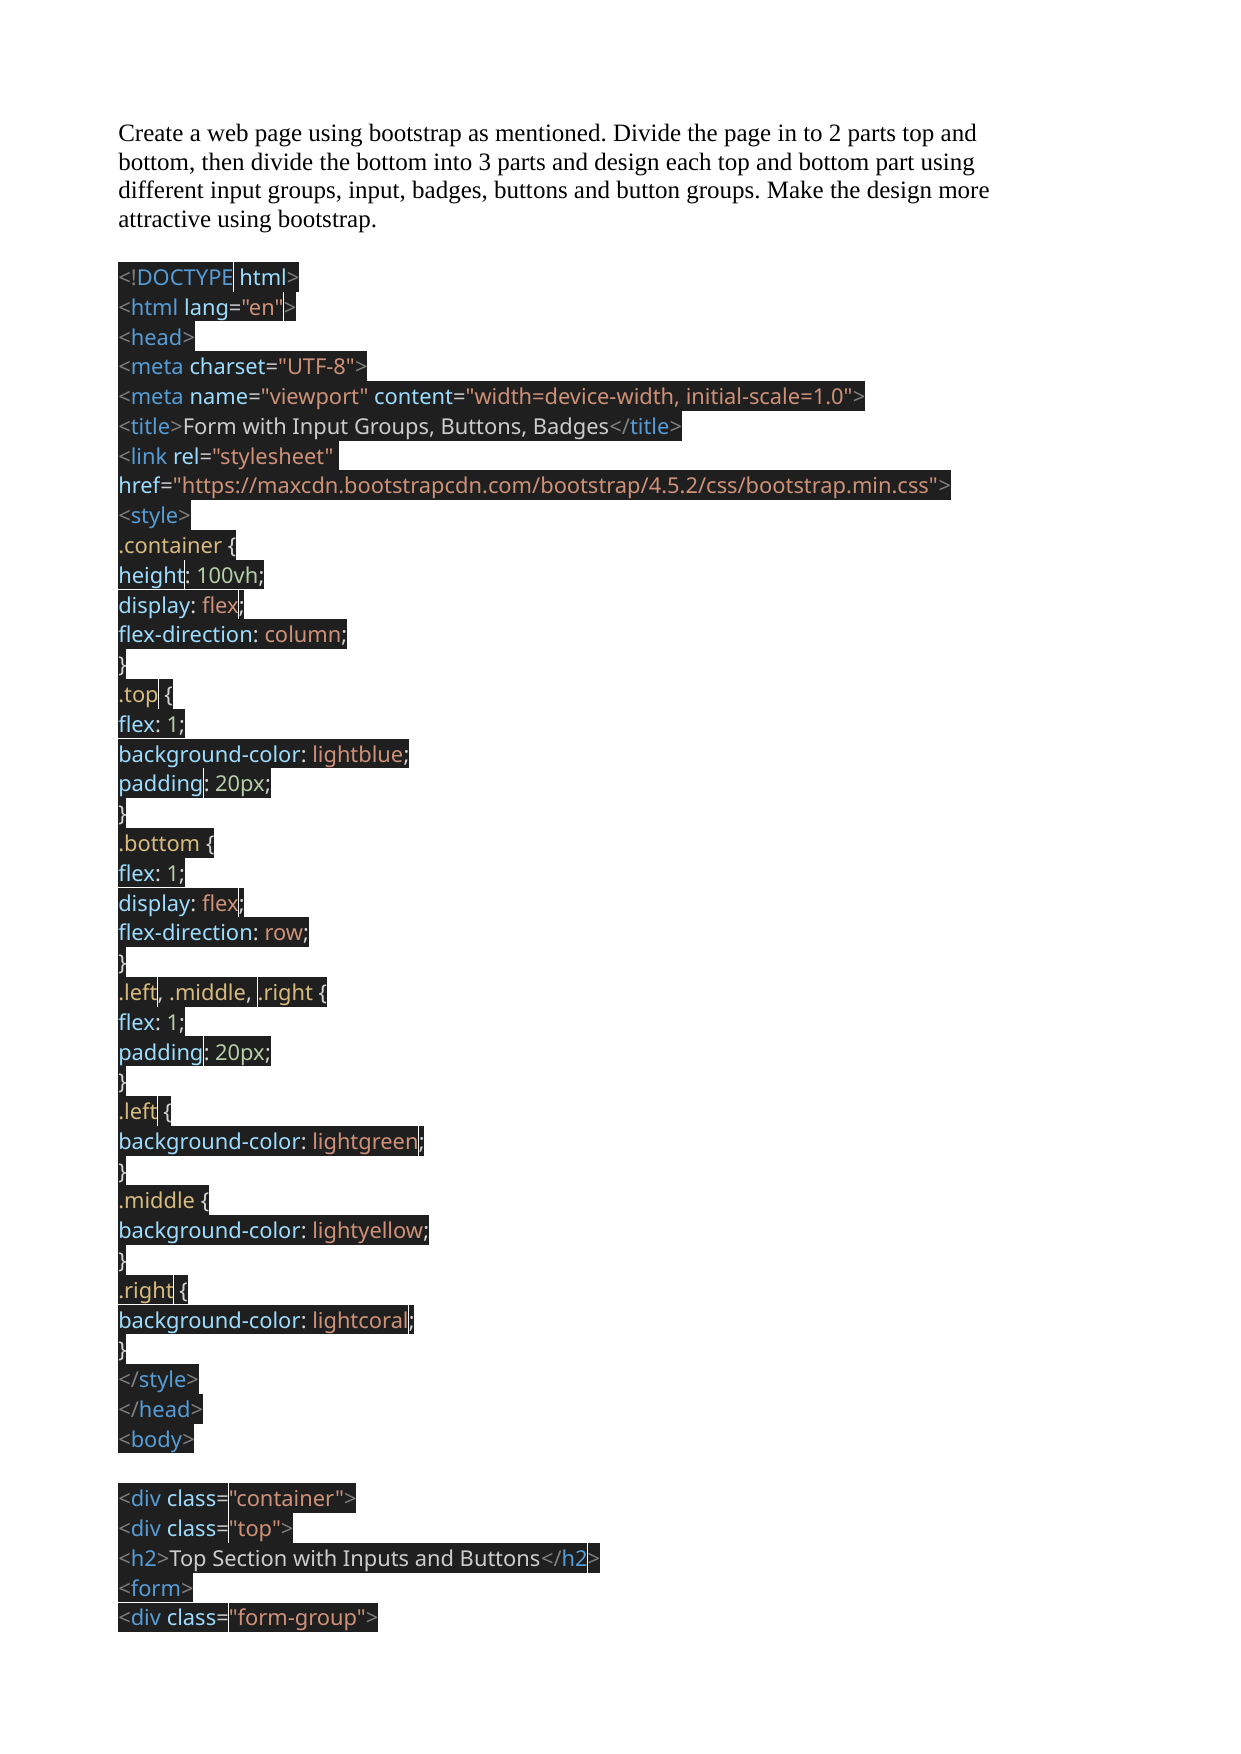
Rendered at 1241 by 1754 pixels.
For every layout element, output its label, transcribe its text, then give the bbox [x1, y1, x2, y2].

text .bottom { [118, 828, 1122, 858]
text .middle { [118, 1185, 1122, 1215]
text .container { [118, 530, 1122, 560]
text } [118, 1156, 1122, 1185]
text <!DOCTYPE html> [118, 262, 1122, 292]
text display: flex; [118, 589, 1122, 619]
text <head> [118, 321, 1122, 351]
text flex-direction: column; [118, 619, 1122, 649]
text flex: 1; [118, 858, 1122, 887]
text .top { [118, 679, 1122, 709]
text bottom, then divide the bottom into 3 parts and design each top and bottom part using [118, 147, 1122, 176]
text attractive using bootstrap. [118, 204, 1122, 233]
text </head> [118, 1394, 1122, 1424]
text .left { [118, 1096, 1122, 1126]
text Create a web page using bootstrap as mentioned. Divide the page in to 2 parts top and [118, 118, 1122, 147]
text <html lang="en"> [118, 292, 1122, 321]
text <meta charset="UTF-8"> [118, 351, 1122, 381]
text .right { [118, 1275, 1122, 1304]
text <div class="form-group"> [118, 1602, 1122, 1632]
text <body> [118, 1424, 1122, 1453]
text <meta name="viewport" content="width=device-width, initial-scale=1.0"> [118, 381, 1122, 411]
text display: flex; [118, 887, 1122, 917]
text <h2>Top Section with Inputs and Buttons</h2> [118, 1543, 1122, 1573]
text } [118, 947, 1122, 977]
text </style> [118, 1364, 1122, 1394]
text <title>Form with Input Groups, Buttons, Badges</title> [118, 411, 1122, 441]
text <div class="container"> [118, 1483, 1122, 1513]
text } [118, 649, 1122, 679]
text <div class="top"> [118, 1513, 1122, 1543]
text padding: 20px; [118, 768, 1122, 798]
text background-color: lightyellow; [118, 1215, 1122, 1245]
text flex: 1; [118, 1007, 1122, 1036]
text padding: 20px; [118, 1036, 1122, 1066]
text flex-direction: row; [118, 917, 1122, 947]
text background-color: lightcoral; [118, 1304, 1122, 1334]
text height: 100vh; [118, 560, 1122, 589]
text } [118, 1334, 1122, 1364]
text background-color: lightblue; [118, 738, 1122, 768]
text .left, .middle, .right { [118, 977, 1122, 1007]
text } [118, 1066, 1122, 1096]
text flex: 1; [118, 709, 1122, 738]
text } [118, 798, 1122, 828]
text <link rel="stylesheet" href="https://maxcdn.bootstrapcdn.com/bootstrap/4.5.2/css/bootstrap.min.css"> [118, 441, 1122, 500]
text background-color: lightgreen; [118, 1126, 1122, 1156]
text different input groups, input, badges, buttons and button groups. Make the design more [118, 176, 1122, 204]
text <style> [118, 500, 1122, 530]
text <form> [118, 1573, 1122, 1602]
text } [118, 1245, 1122, 1275]
